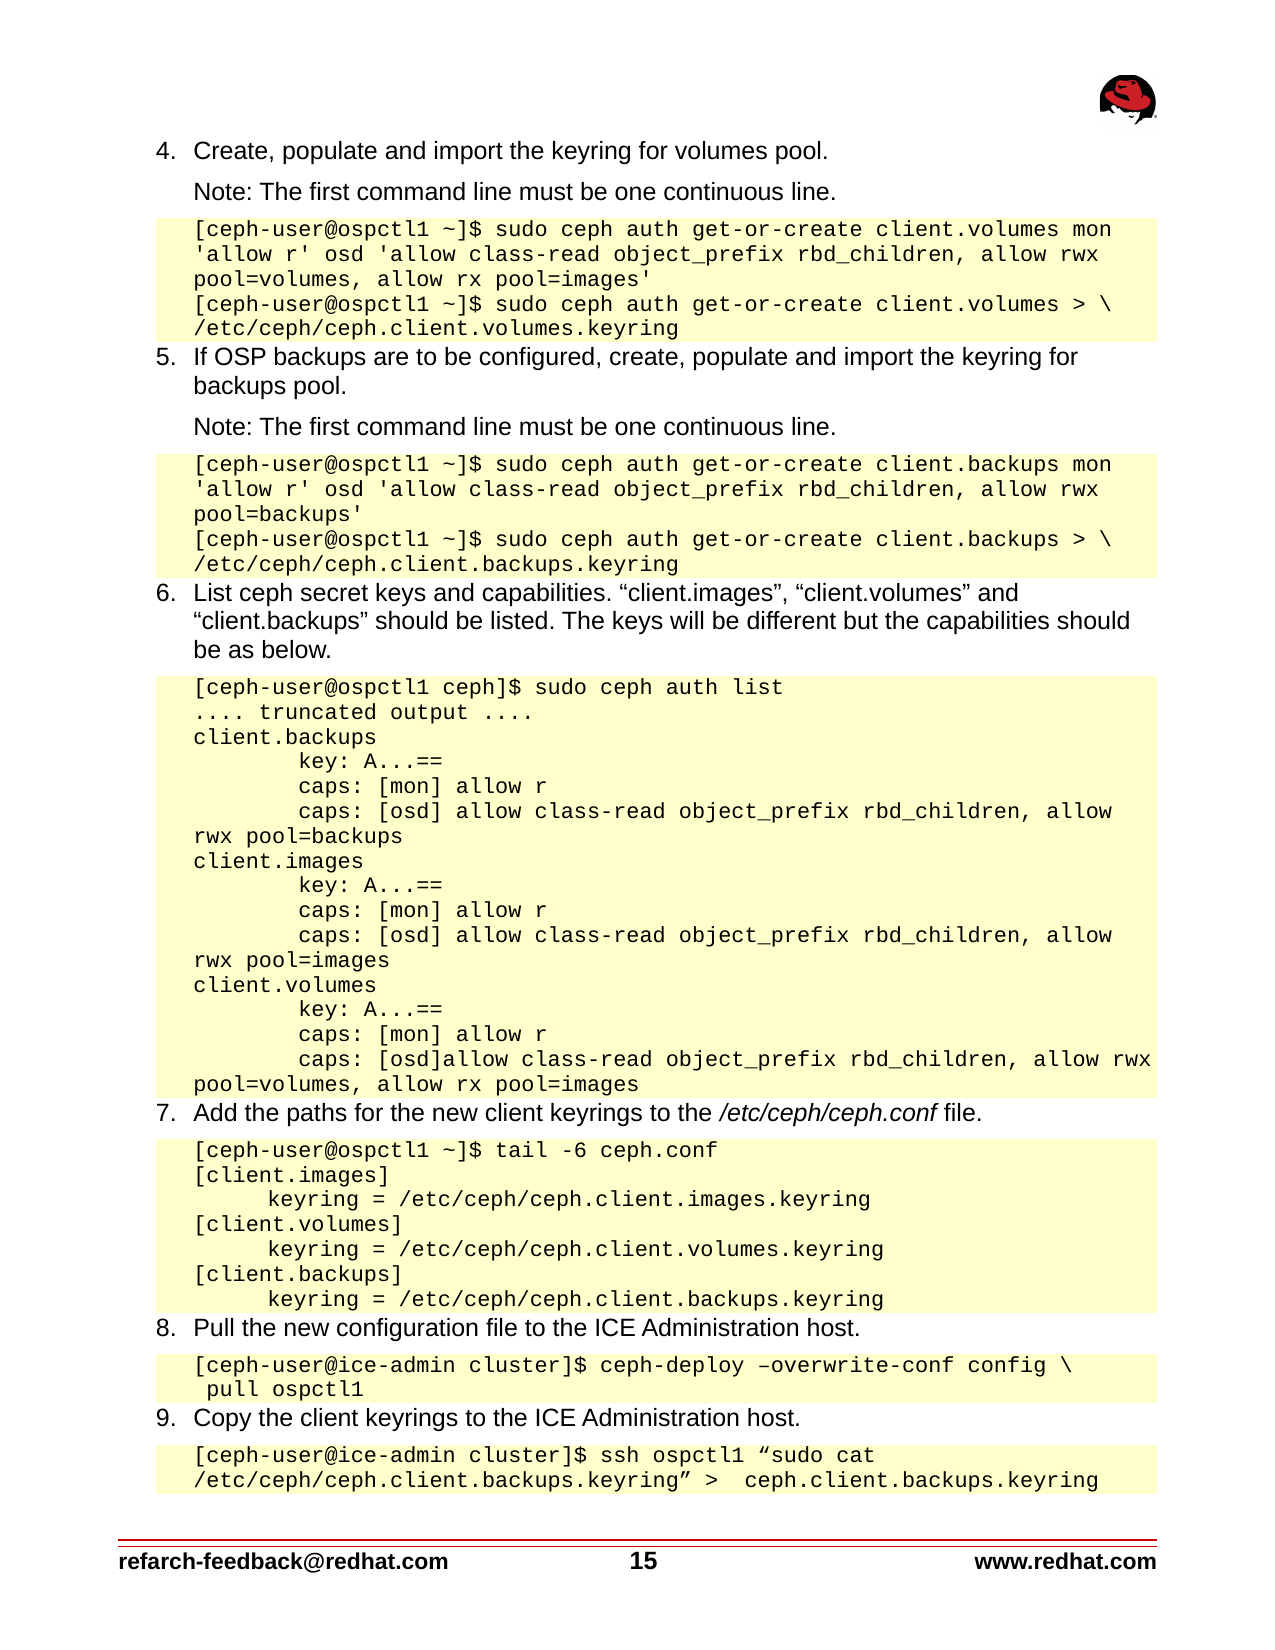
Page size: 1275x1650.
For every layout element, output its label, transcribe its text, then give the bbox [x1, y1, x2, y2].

list [ceph-user@ospctl1 ceph]$ sudo ceph auth list [156, 676, 1157, 701]
list [ceph-user@ospctl1 ~]$ sudo ceph auth get-or-create client.backups > \ [156, 528, 1157, 553]
list Note: The first command line must be one continuous line. [156, 412, 1157, 441]
list caps: [mon] allow r [156, 776, 1157, 800]
list [ceph-user@ice-admin cluster]$ ceph-deploy –overwrite-conf config \ [156, 1354, 1157, 1379]
list client.backups [156, 726, 1157, 751]
list [client.images] [156, 1164, 1157, 1189]
list key: A...== [156, 999, 1157, 1023]
list Copy the client keyrings to the ICE Administration host. [156, 1403, 1157, 1432]
list [ceph-user@ice-admin cluster]$ ssh ospctl1 “sudo cat /etc/ceph/ceph.client.backups.keyring” > ceph.client.backups.keyring [156, 1445, 1157, 1494]
list pull ospctl1 [156, 1379, 1157, 1403]
list [ceph-user@ospctl1 ~]$ sudo ceph auth get-or-create client.volumes mon 'allow r' osd 'allow class-read object_prefix rbd_children, allow rwx pool=volumes, allow rx pool=images' [156, 218, 1157, 293]
list Pull the new configuration file to the ICE Administration host. [156, 1313, 1157, 1341]
list caps: [osd] allow class-read object_prefix rbd_children, allow rwx pool=images [156, 924, 1157, 974]
list [client.backups] [156, 1263, 1157, 1288]
list [client.volumes] [156, 1213, 1157, 1238]
list key: A...== [156, 751, 1157, 776]
list caps: [osd] allow class-read object_prefix rbd_children, allow rwx pool=backups [156, 800, 1157, 850]
list Add the paths for the new client keyrings to the /etc/ceph/ceph.conf file. [156, 1098, 1157, 1127]
list .... truncated output .... [156, 701, 1157, 726]
list keyring = /etc/ceph/ceph.client.volumes.keyring [156, 1238, 1157, 1263]
list keyring = /etc/ceph/ceph.client.images.keyring [156, 1189, 1157, 1213]
list Note: The first command line must be one continuous line. [156, 177, 1157, 206]
list caps: [osd]allow class-read object_prefix rbd_children, allow rwx pool=volumes, allow rx pool=images [156, 1048, 1157, 1098]
list /etc/ceph/ceph.client.backups.keyring [156, 553, 1157, 578]
list If OSP backups are to be configured, create, populate and import the keyring for backups pool. [156, 342, 1157, 400]
list keyring = /etc/ceph/ceph.client.backups.keyring [156, 1288, 1157, 1313]
list List ceph secret keys and capabilities. “client.images”, “client.volumes” and “client.backups” should be listed. The keys will be different but the capabilities should be as below. [156, 578, 1157, 664]
list [ceph-user@ospctl1 ~]$ sudo ceph auth get-or-create client.backups mon 'allow r' osd 'allow class-read object_prefix rbd_children, allow rwx pool=backups' [156, 454, 1157, 528]
list client.images [156, 850, 1157, 875]
picture [1099, 75, 1157, 131]
list caps: [mon] allow r [156, 1023, 1157, 1048]
list /etc/ceph/ceph.client.volumes.keyring [156, 318, 1157, 342]
list [ceph-user@ospctl1 ~]$ sudo ceph auth get-or-create client.volumes > \ [156, 293, 1157, 318]
list caps: [mon] allow r [156, 899, 1157, 924]
list [ceph-user@ospctl1 ~]$ tail -6 ceph.conf [156, 1139, 1157, 1164]
list Create, populate and import the keyring for volumes pool. [156, 136, 1157, 165]
list client.volumes [156, 974, 1157, 999]
list key: A...== [156, 875, 1157, 899]
